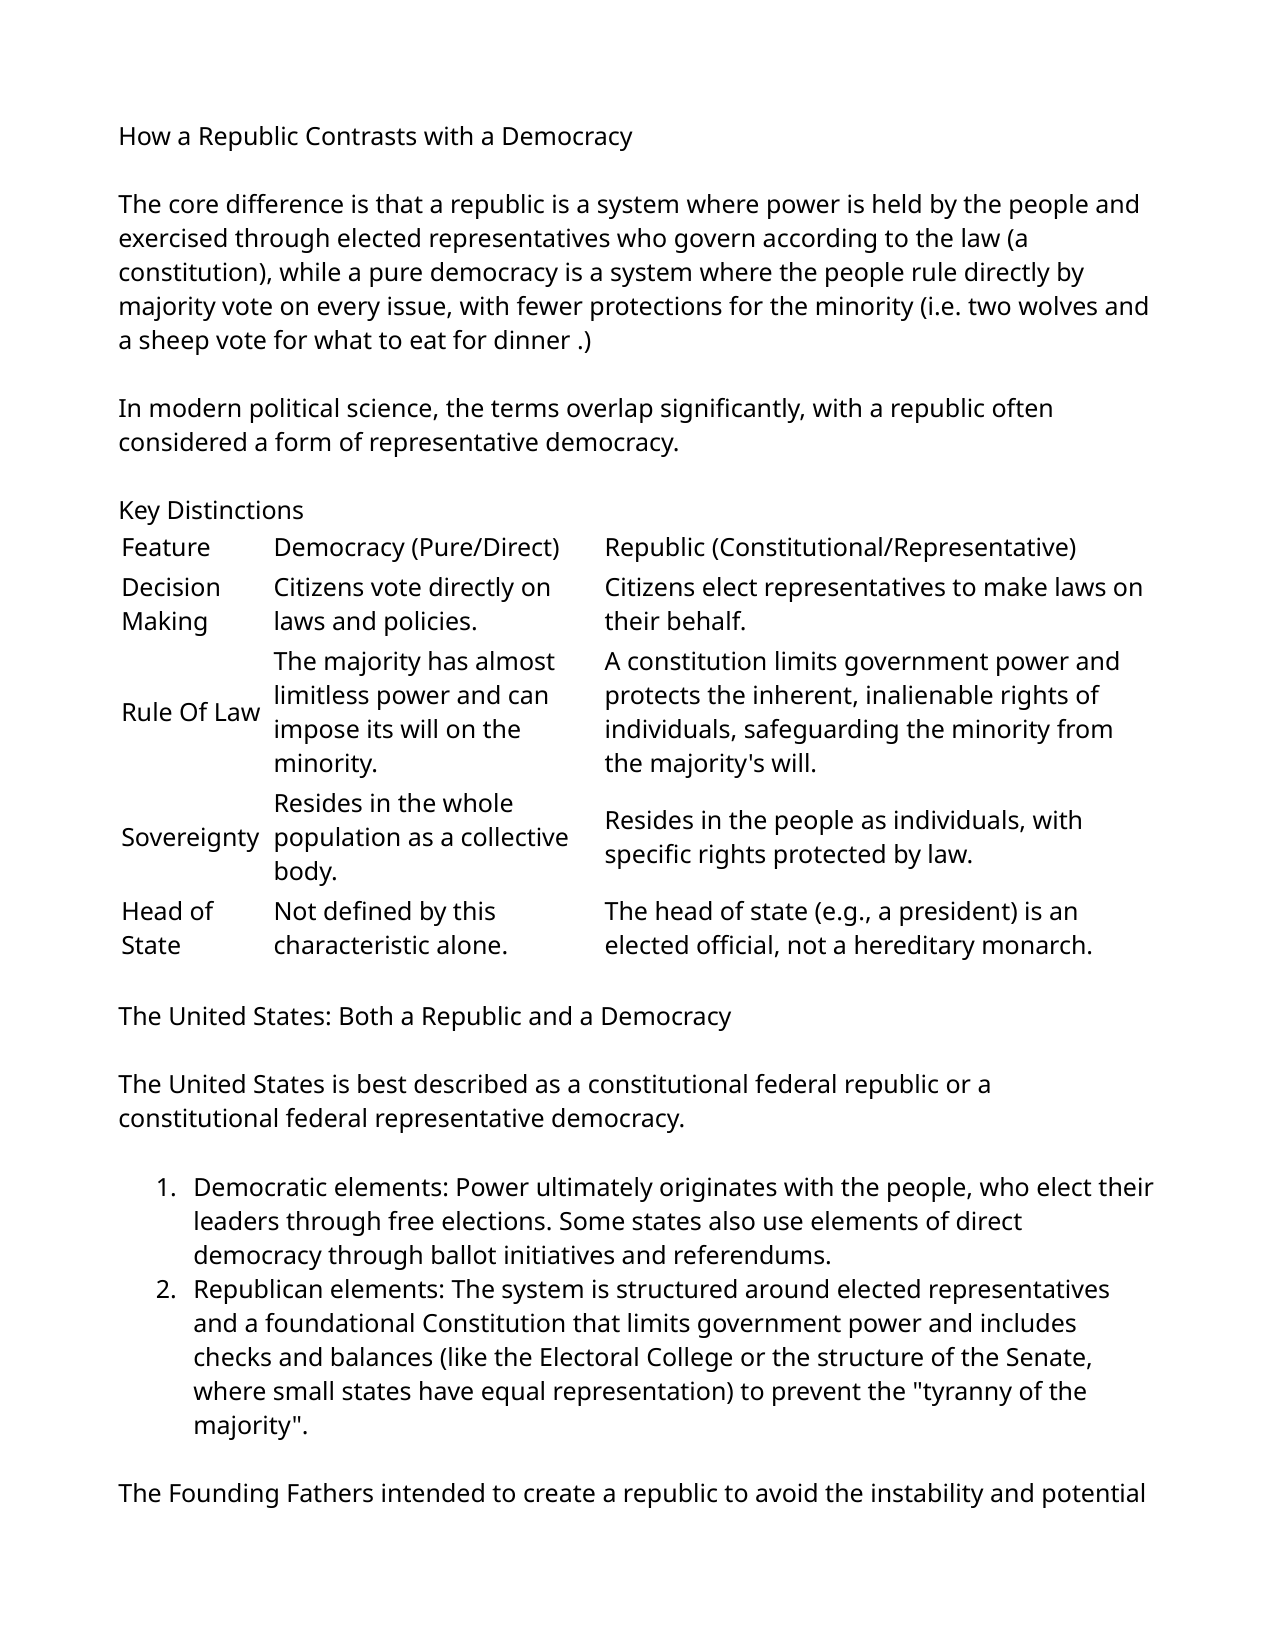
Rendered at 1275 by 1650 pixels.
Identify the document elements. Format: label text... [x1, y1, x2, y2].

table_header Feature [118, 527, 270, 567]
text The Founding Fathers intended to create a republic to avoid the instability and potential [118, 1476, 1157, 1510]
table_cell Rule Of Law [118, 641, 270, 783]
table_header Republic (Constitutional/Representative) [601, 527, 1157, 567]
table_cell Decision Making [118, 567, 270, 641]
table_cell Citizens elect representatives to make laws on their behalf. [601, 567, 1157, 641]
text The core difference is that a republic is a system where power is held by the people and exercised through elected representatives who govern according to the law (a constitution), while a pure democracy is a system where the people rule directly by majority vote on every issue, with fewer protections for the minority (i.e. two wolves and a sheep vote for what to eat for dinner .) [118, 186, 1157, 357]
list Democratic elements: Power ultimately originates with the people, who elect their leaders through free elections. Some states also use elements of direct democracy through ballot initiatives and referendums. [156, 1169, 1157, 1271]
text The United States: Both a Republic and a Democracy [118, 999, 1157, 1033]
table_cell A constitution limits government power and protects the inherent, inalienable rights of individuals, safeguarding the minority from the majority's will. [601, 641, 1157, 783]
table_cell The majority has almost limitless power and can impose its will on the minority. [270, 641, 601, 783]
table_cell The head of state (e.g., a president) is an elected official, not a hereditary monarch. [601, 891, 1157, 965]
list How a Republic Contrasts with a Democracy [118, 118, 1157, 152]
table_cell Head of State [118, 891, 270, 965]
table_cell Citizens vote directly on laws and policies. [270, 567, 601, 641]
text The United States is best described as a constitutional federal republic or a constitutional federal representative democracy. [118, 1067, 1157, 1135]
text In modern political science, the terms overlap significantly, with a republic often considered a form of representative democracy. [118, 391, 1157, 459]
table_cell Resides in the whole population as a collective body. [270, 783, 601, 891]
table_cell Not defined by this characteristic alone. [270, 891, 601, 965]
list Republican elements: The system is structured around elected representatives and a foundational Constitution that limits government power and includes checks and balances (like the Electoral College or the structure of the Senate, where small states have equal representation) to prevent the "tyranny of the majority". [156, 1271, 1157, 1442]
table_cell Resides in the people as individuals, with specific rights protected by law. [601, 783, 1157, 891]
table_header Democracy (Pure/Direct) [270, 527, 601, 567]
text Key Distinctions [118, 493, 1157, 527]
table_cell Sovereignty [118, 783, 270, 891]
